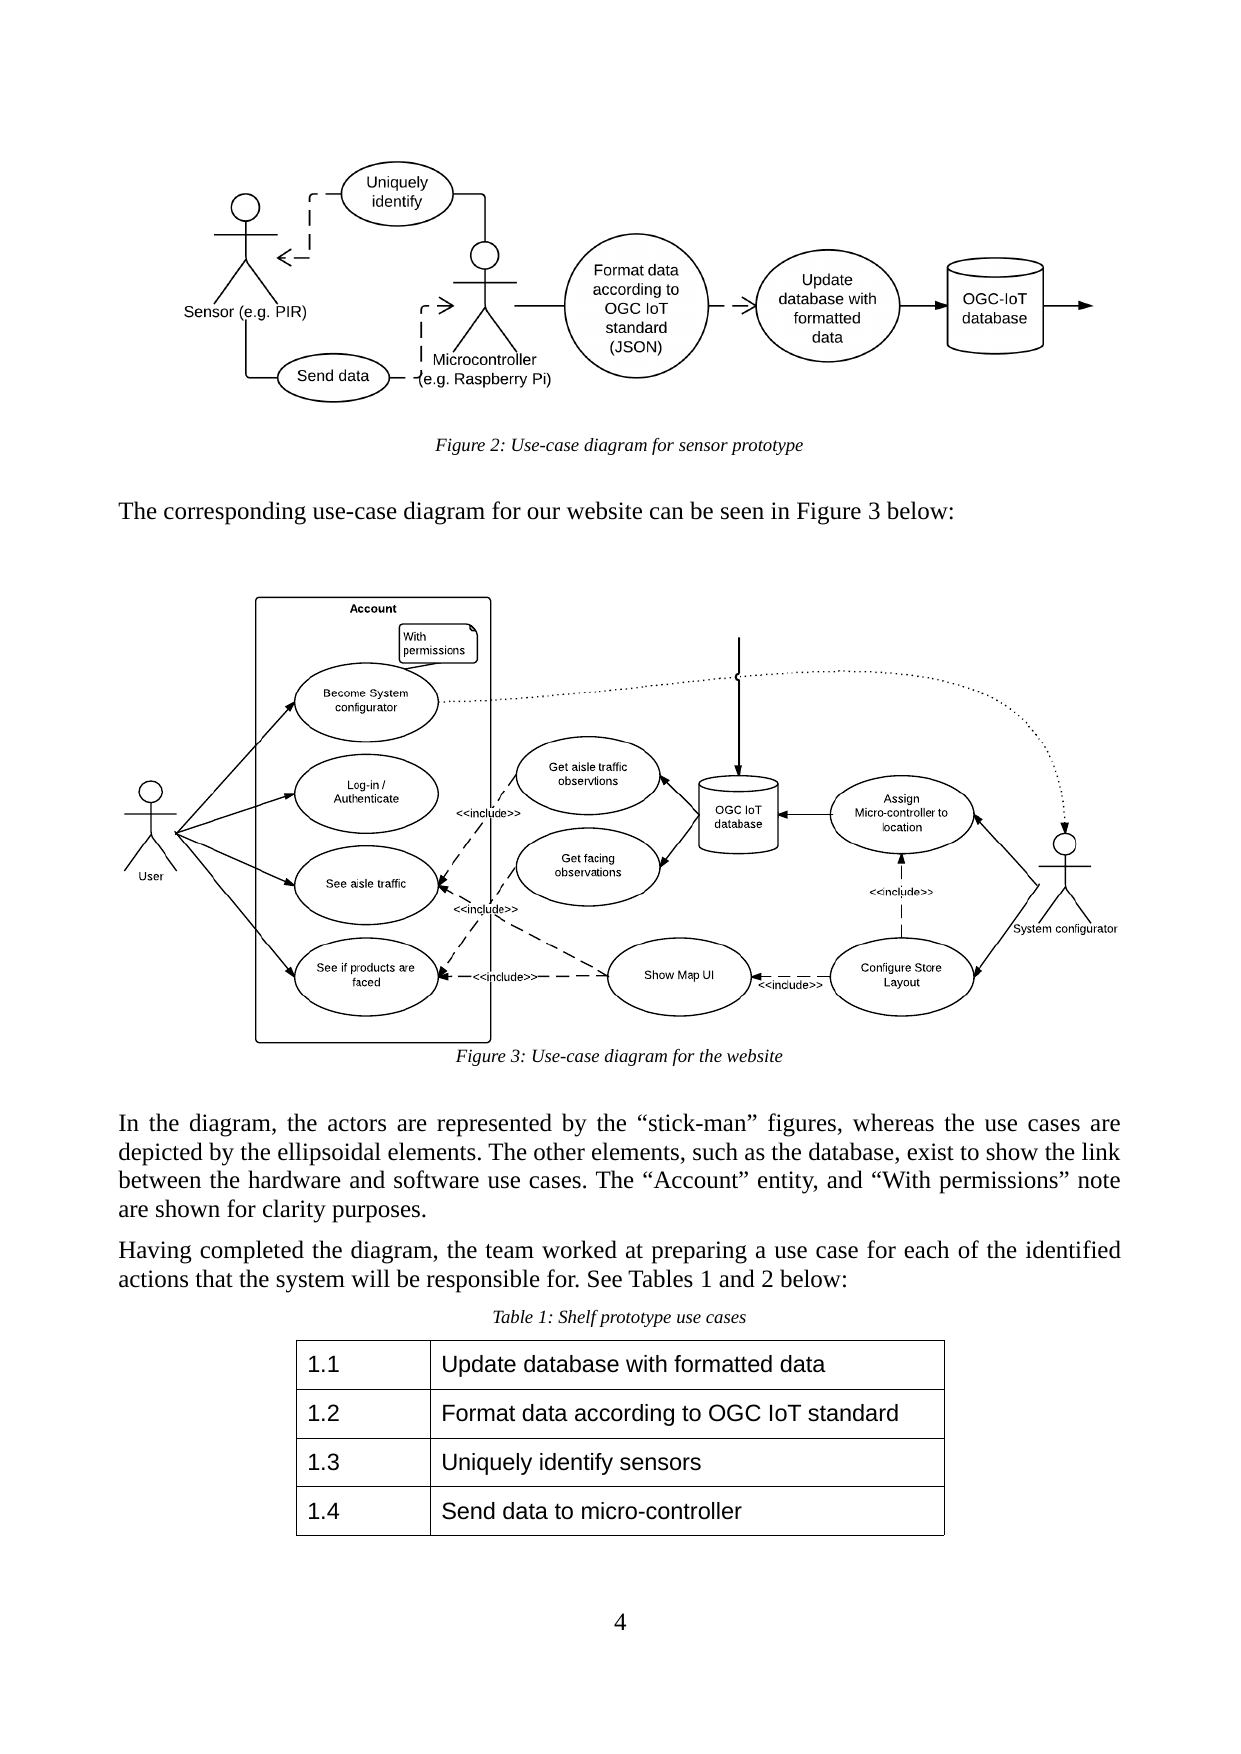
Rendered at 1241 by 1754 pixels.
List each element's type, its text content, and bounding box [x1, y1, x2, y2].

table_header 1.1 [297, 1341, 430, 1388]
text Having completed the diagram, the team worked at preparing a use case for each of the identified actions that the system will be responsible for. See Tables 1 and 2 below: [118, 1236, 1122, 1293]
table_cell Uniquely identify sensors [431, 1439, 944, 1486]
text Figure 3: Use-case diagram for the website [118, 1046, 1122, 1067]
text In the diagram, the actors are represented by the “stick-man” figures, whereas the use cases are depicted by the ellipsoidal elements. The other elements, such as the database, exist to show the link between the hardware and software use cases. The “Account” entity, and “With permissions” note are shown for clarity purposes. [118, 1108, 1122, 1223]
picture [118, 591, 1123, 1046]
picture [118, 130, 1123, 434]
text Table 1: Shelf prototype use cases [118, 1306, 1122, 1327]
table_cell 1.2 [297, 1390, 430, 1437]
text Figure 2: Use-case diagram for sensor prototype [118, 434, 1122, 455]
table_cell Send data to micro-controller [431, 1487, 944, 1535]
text The corresponding use-case diagram for our website can be seen in Figure 3 below: [118, 496, 1122, 525]
table_cell 1.4 [297, 1487, 430, 1535]
table_header Update database with formatted data [431, 1341, 944, 1388]
table_cell 1.3 [297, 1439, 430, 1486]
table_cell Format data according to OGC IoT standard [431, 1390, 944, 1437]
